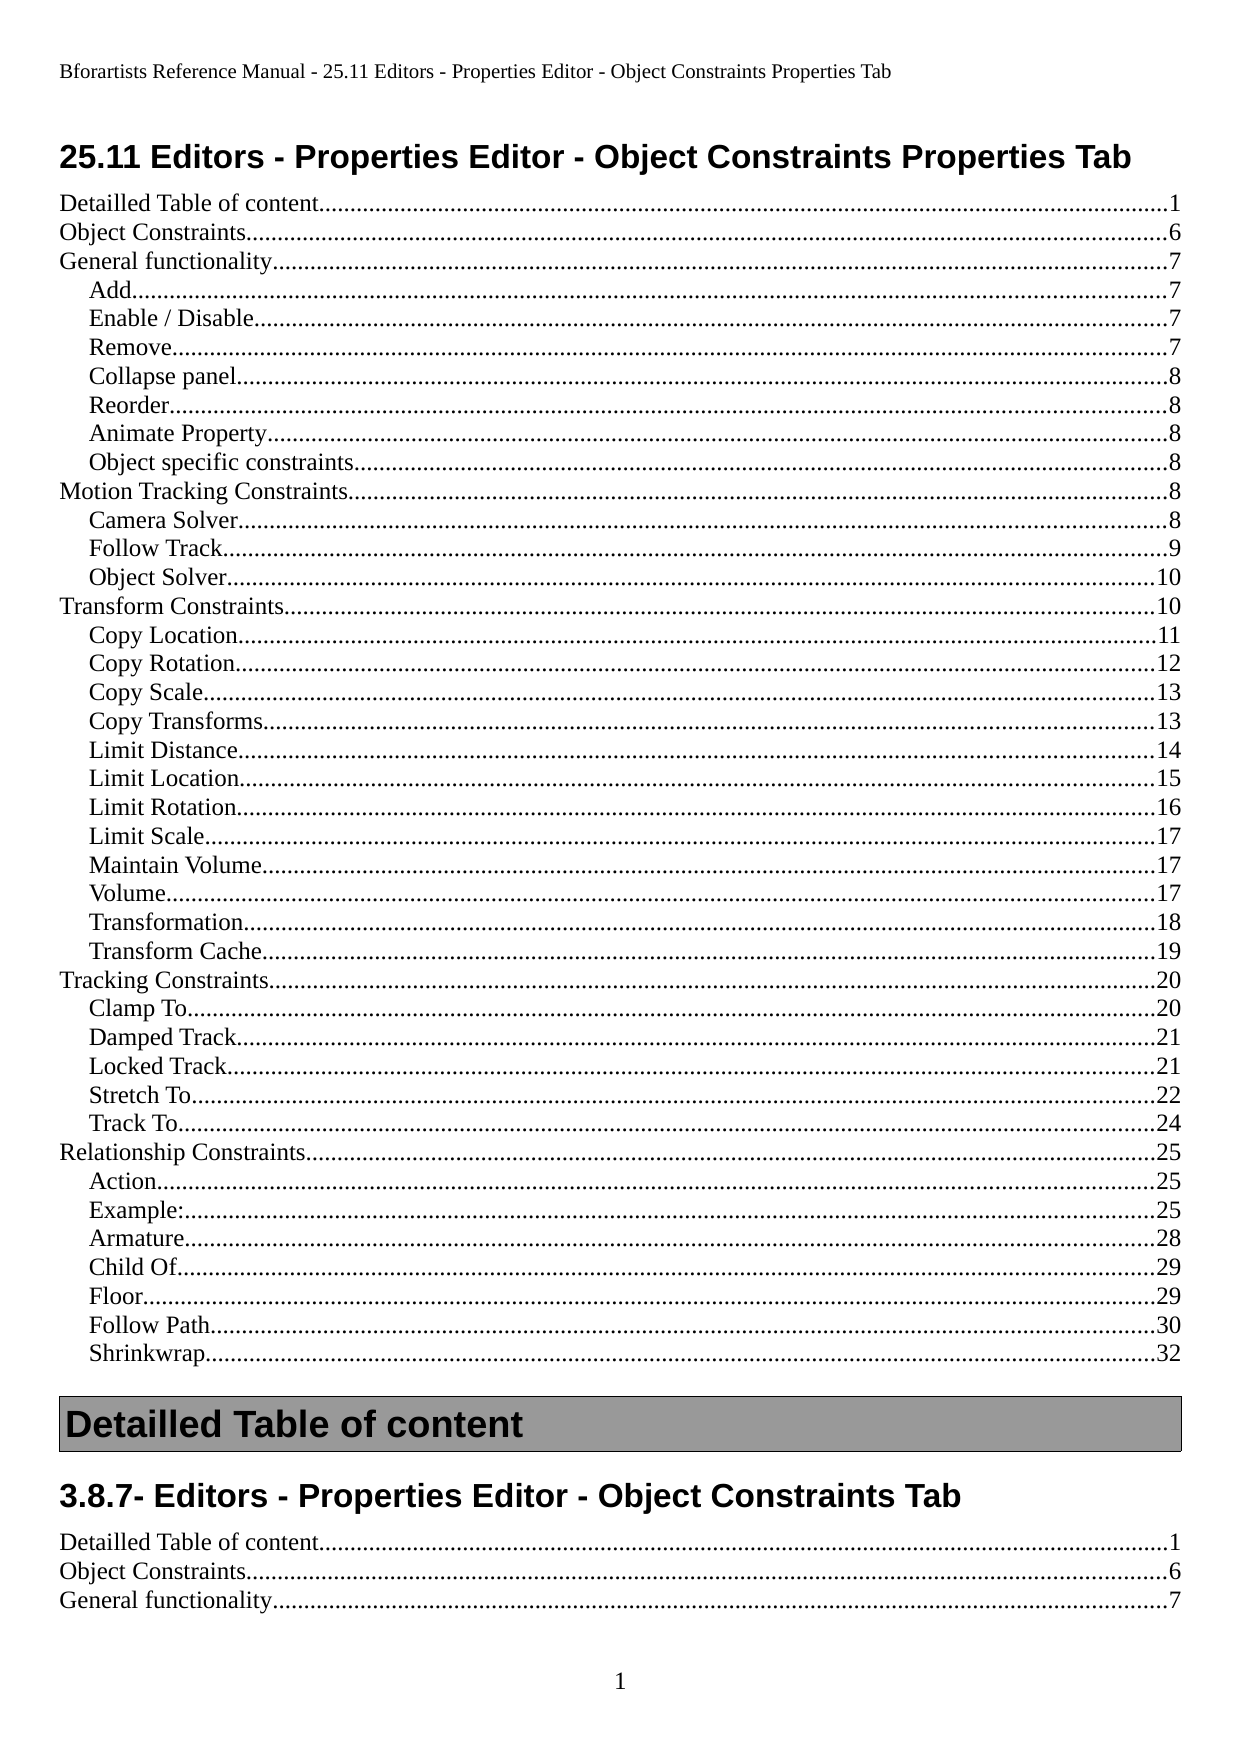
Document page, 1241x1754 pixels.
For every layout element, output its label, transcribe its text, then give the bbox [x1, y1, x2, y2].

text Add 7 [88, 275, 1181, 303]
text Limit Scale 17 [88, 821, 1181, 850]
table_header Detailled Table of content [60, 1397, 1181, 1451]
text Shrinkwrap 32 [88, 1338, 1181, 1367]
text Copy Scale 13 [88, 677, 1181, 706]
text Locked Track 21 [88, 1051, 1181, 1080]
text Camera Solver 8 [88, 505, 1181, 533]
text Limit Distance 14 [88, 735, 1181, 763]
text Action 25 [88, 1166, 1181, 1195]
text Relationship Constraints 25 [59, 1137, 1181, 1166]
text Copy Rotation 12 [88, 648, 1181, 677]
text Transformation 18 [88, 907, 1181, 936]
text Stretch To 22 [88, 1080, 1181, 1108]
text Object Constraints 6 [59, 217, 1181, 246]
text Track To 24 [88, 1108, 1181, 1137]
text Transform Cache 19 [88, 936, 1181, 965]
text Copy Location 11 [88, 620, 1181, 648]
subtitle 3.8.7- Editors - Properties Editor - Object Constraints Tab [59, 1476, 1181, 1515]
text Follow Path 30 [88, 1310, 1181, 1338]
text Collapse panel 8 [88, 361, 1181, 390]
text Clamp To 20 [88, 993, 1181, 1022]
text Detailled Table of content 1 [59, 1527, 1181, 1556]
text Limit Rotation 16 [88, 792, 1181, 821]
text Follow Track 9 [88, 533, 1181, 562]
text Remove 7 [88, 332, 1181, 361]
text Motion Tracking Constraints 8 [59, 476, 1181, 505]
text Transform Constraints 10 [59, 591, 1181, 620]
text Copy Transforms 13 [88, 706, 1181, 735]
text Volume 17 [88, 878, 1181, 907]
text Animate Property 8 [88, 418, 1181, 447]
text Reorder 8 [88, 390, 1181, 418]
text General functionality 7 [59, 246, 1181, 275]
subtitle 25.11 Editors - Properties Editor - Object Constraints Properties Tab [59, 138, 1181, 176]
text Object Solver 10 [88, 562, 1181, 591]
text Limit Location 15 [88, 763, 1181, 792]
text Example: 25 [88, 1195, 1181, 1223]
text Armature 28 [88, 1223, 1181, 1252]
text Detailled Table of content 1 [59, 188, 1181, 217]
text Tracking Constraints 20 [59, 965, 1181, 993]
text Child Of 29 [88, 1252, 1181, 1281]
text Object Constraints 6 [59, 1556, 1181, 1585]
text Object specific constraints 8 [88, 447, 1181, 476]
text Floor 29 [88, 1281, 1181, 1310]
text Maintain Volume 17 [88, 850, 1181, 878]
text General functionality 7 [59, 1585, 1181, 1613]
text Enable / Disable 7 [88, 303, 1181, 332]
text Damped Track 21 [88, 1022, 1181, 1051]
